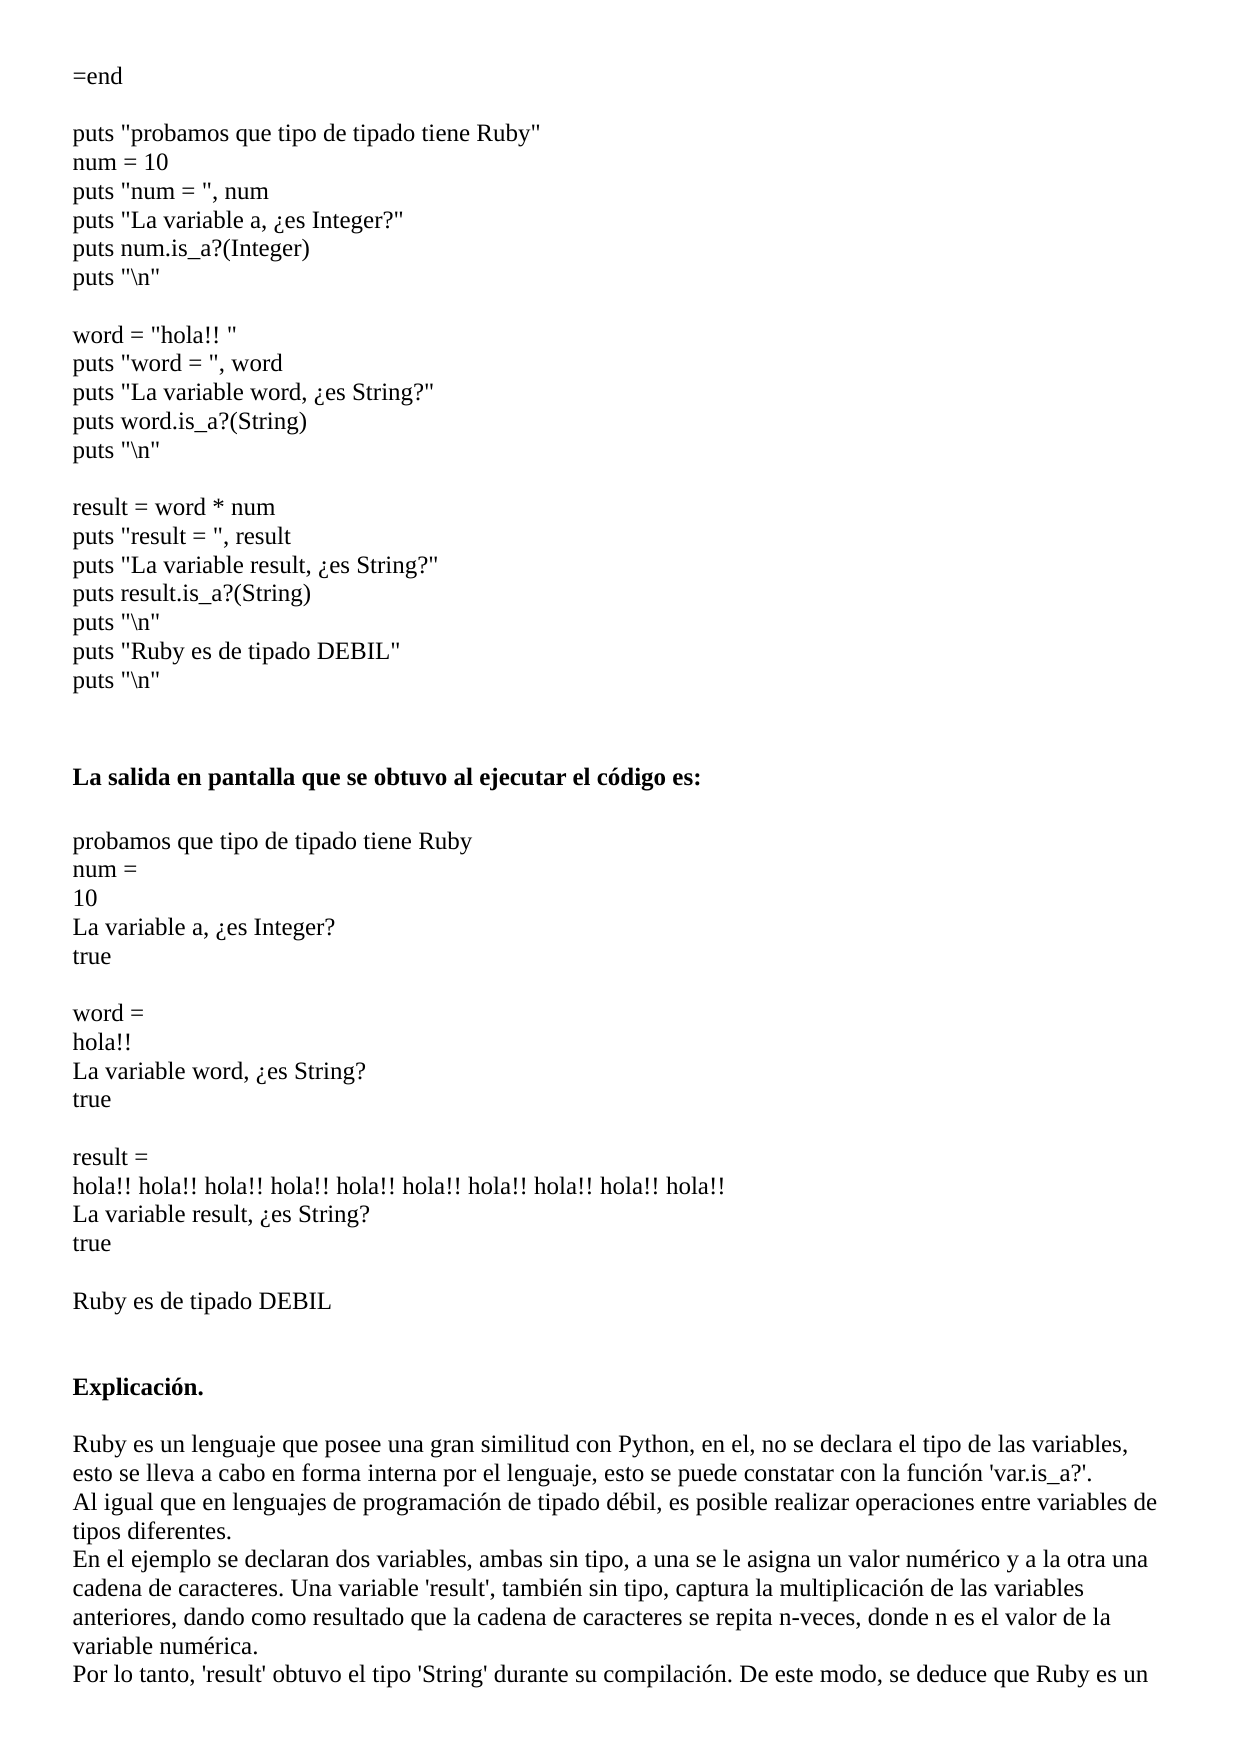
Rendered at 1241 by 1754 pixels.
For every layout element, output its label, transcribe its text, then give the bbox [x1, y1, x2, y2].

text word = "hola!! " [72, 320, 1170, 348]
text puts "num = ", num [72, 176, 1170, 205]
text 10 [72, 883, 1170, 912]
text En el ejemplo se declaran dos variables, ambas sin tipo, a una se le asigna un valor numérico y a la otra una cadena de caracteres. Una variable 'result', también sin tipo, captura la multiplicación de las variables anteriores, dando como resultado que la cadena de caracteres se repita n-veces, donde n es el valor de la variable numérica. [72, 1544, 1170, 1659]
text La variable result, ¿es String? [72, 1199, 1170, 1228]
text puts num.is_a?(Integer) [72, 233, 1170, 262]
text puts "\n" [72, 607, 1170, 636]
text Explicación. [72, 1372, 1170, 1401]
text La variable word, ¿es String? [72, 1056, 1170, 1084]
text word = [72, 998, 1170, 1027]
text puts "\n" [72, 262, 1170, 291]
text result = word * num [72, 492, 1170, 521]
text Ruby es un lenguaje que posee una gran similitud con Python, en el, no se declara el tipo de las variables, esto se lleva a cabo en forma interna por el lenguaje, esto se puede constatar con la función 'var.is_a?'. [72, 1429, 1170, 1487]
text puts "La variable result, ¿es String?" [72, 550, 1170, 578]
text La variable a, ¿es Integer? [72, 912, 1170, 941]
text puts "word = ", word [72, 348, 1170, 377]
text true [72, 1084, 1170, 1113]
text puts result.is_a?(String) [72, 578, 1170, 607]
text hola!! [72, 1027, 1170, 1056]
text =end [72, 61, 1170, 90]
text num = 10 [72, 147, 1170, 176]
text puts "probamos que tipo de tipado tiene Ruby" [72, 118, 1170, 147]
text hola!! hola!! hola!! hola!! hola!! hola!! hola!! hola!! hola!! hola!! [72, 1171, 1170, 1199]
text true [72, 941, 1170, 969]
text puts word.is_a?(String) [72, 406, 1170, 435]
text probamos que tipo de tipado tiene Ruby [72, 826, 1170, 854]
text puts "result = ", result [72, 521, 1170, 550]
text num = [72, 854, 1170, 883]
text La salida en pantalla que se obtuvo al ejecutar el código es: [72, 762, 1170, 791]
text true [72, 1228, 1170, 1257]
text Por lo tanto, 'result' obtuvo el tipo 'String' durante su compilación. De este modo, se deduce que Ruby es un [72, 1659, 1170, 1688]
text Al igual que en lenguajes de programación de tipado débil, es posible realizar operaciones entre variables de tipos diferentes. [72, 1487, 1170, 1544]
text puts "\n" [72, 435, 1170, 463]
text puts "La variable a, ¿es Integer?" [72, 205, 1170, 233]
text puts "Ruby es de tipado DEBIL" [72, 636, 1170, 665]
text puts "La variable word, ¿es String?" [72, 377, 1170, 406]
text result = [72, 1142, 1170, 1171]
text Ruby es de tipado DEBIL [72, 1286, 1170, 1314]
text puts "\n" [72, 665, 1170, 693]
